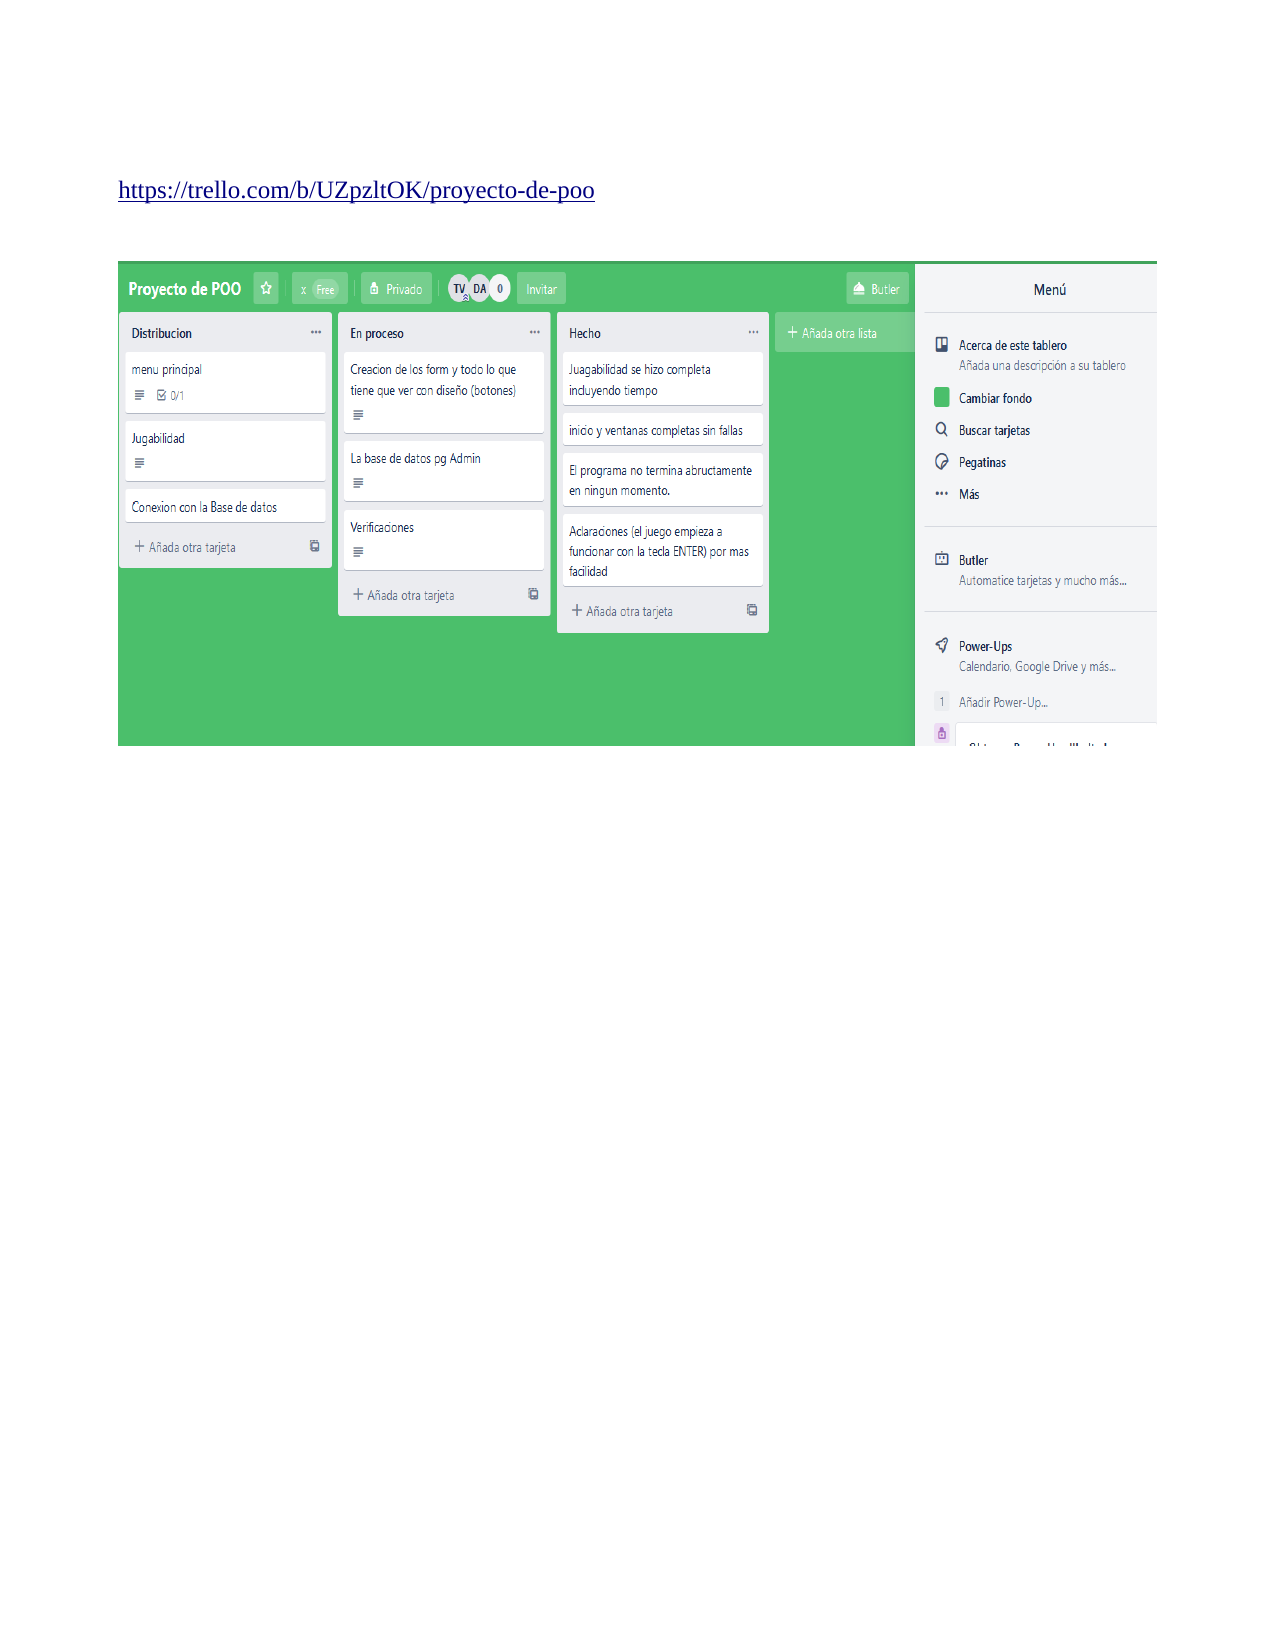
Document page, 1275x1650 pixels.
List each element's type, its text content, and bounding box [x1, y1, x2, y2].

text https://trello.com/b/UZpzltOK/proyecto-de-poo [118, 176, 1157, 204]
picture [118, 261, 1157, 746]
